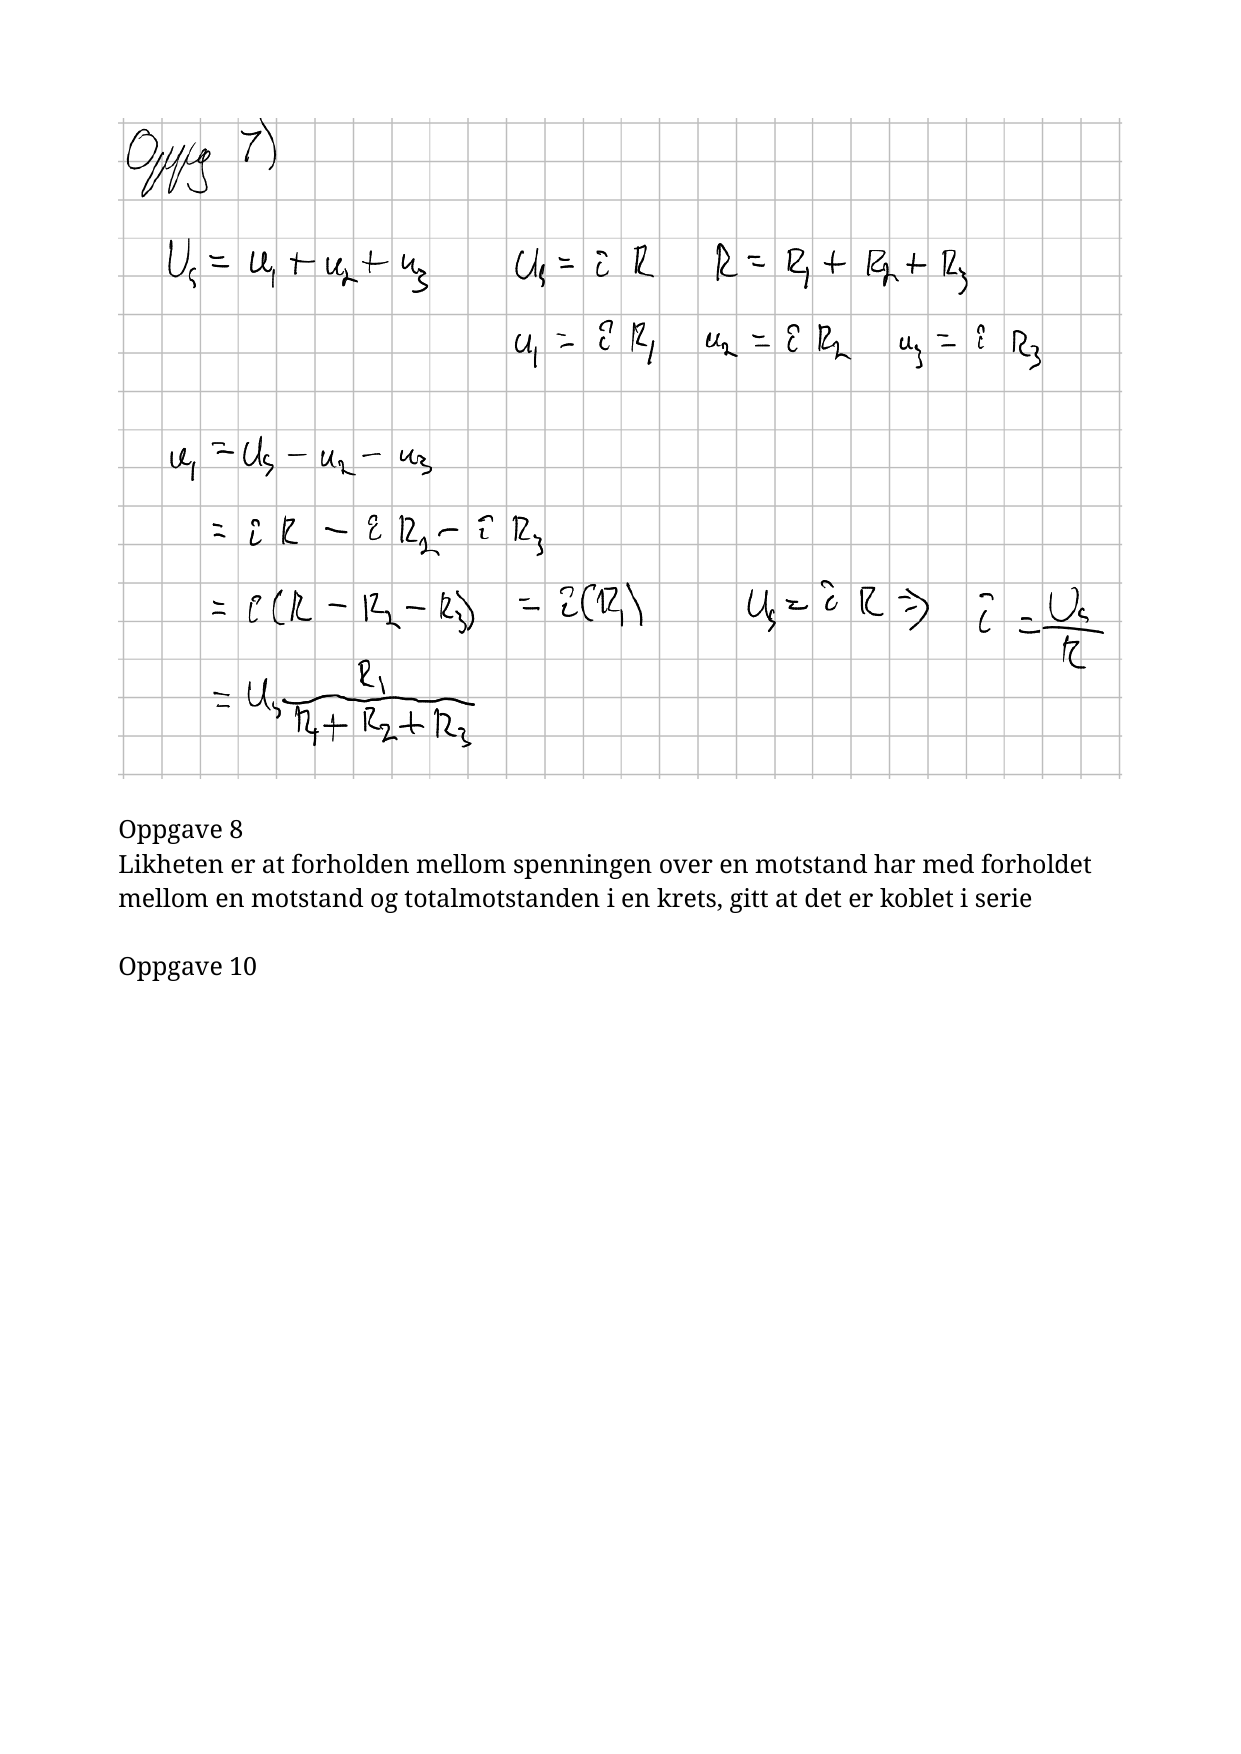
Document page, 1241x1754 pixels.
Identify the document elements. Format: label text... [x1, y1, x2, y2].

text Likheten er at forholden mellom spenningen over en motstand har med forholdet mellom en motstand og totalmotstanden i en krets, gitt at det er koblet i serie [118, 846, 1122, 914]
text Oppgave 10 [118, 948, 1122, 982]
text Oppgave 8 [118, 812, 1122, 846]
picture [118, 118, 1123, 779]
